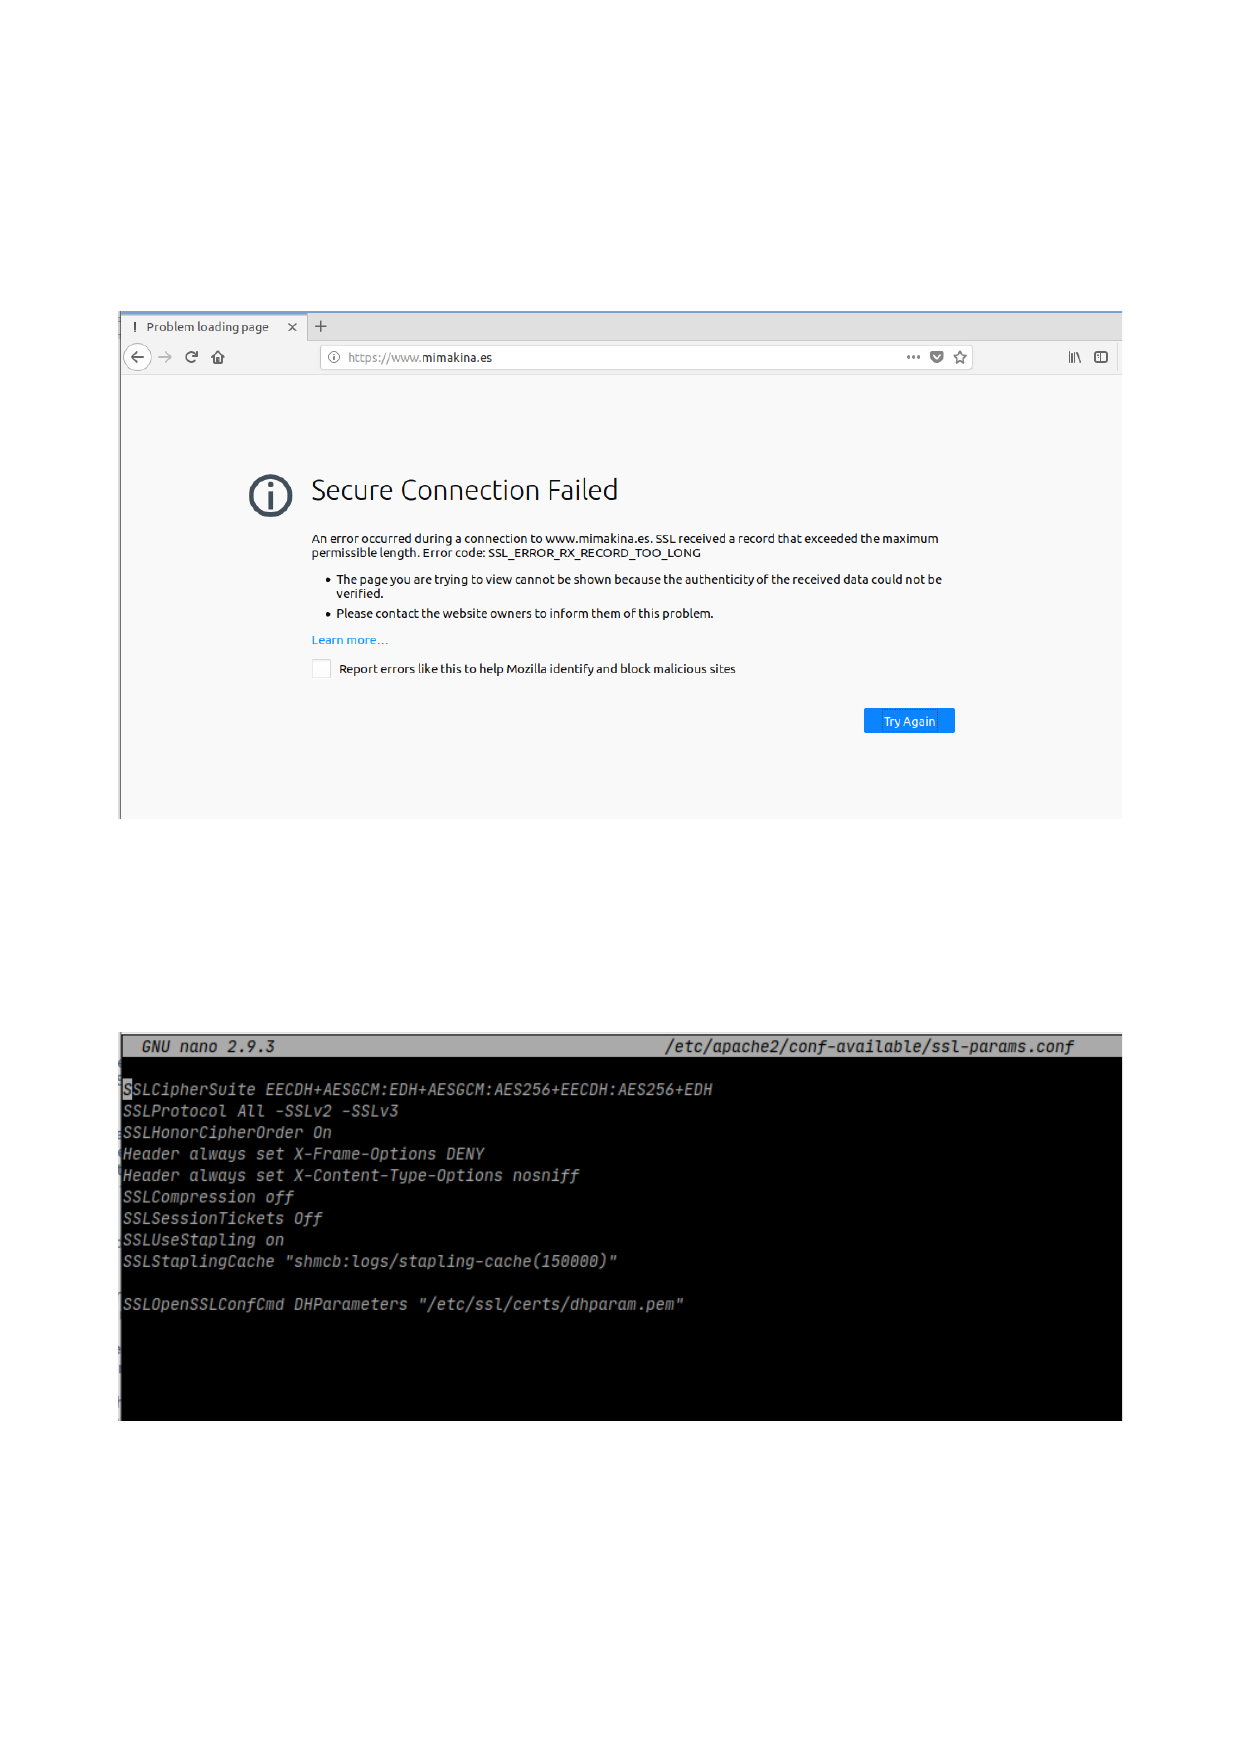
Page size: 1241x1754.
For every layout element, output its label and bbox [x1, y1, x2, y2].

picture [118, 1032, 1123, 1421]
picture [118, 311, 1123, 819]
